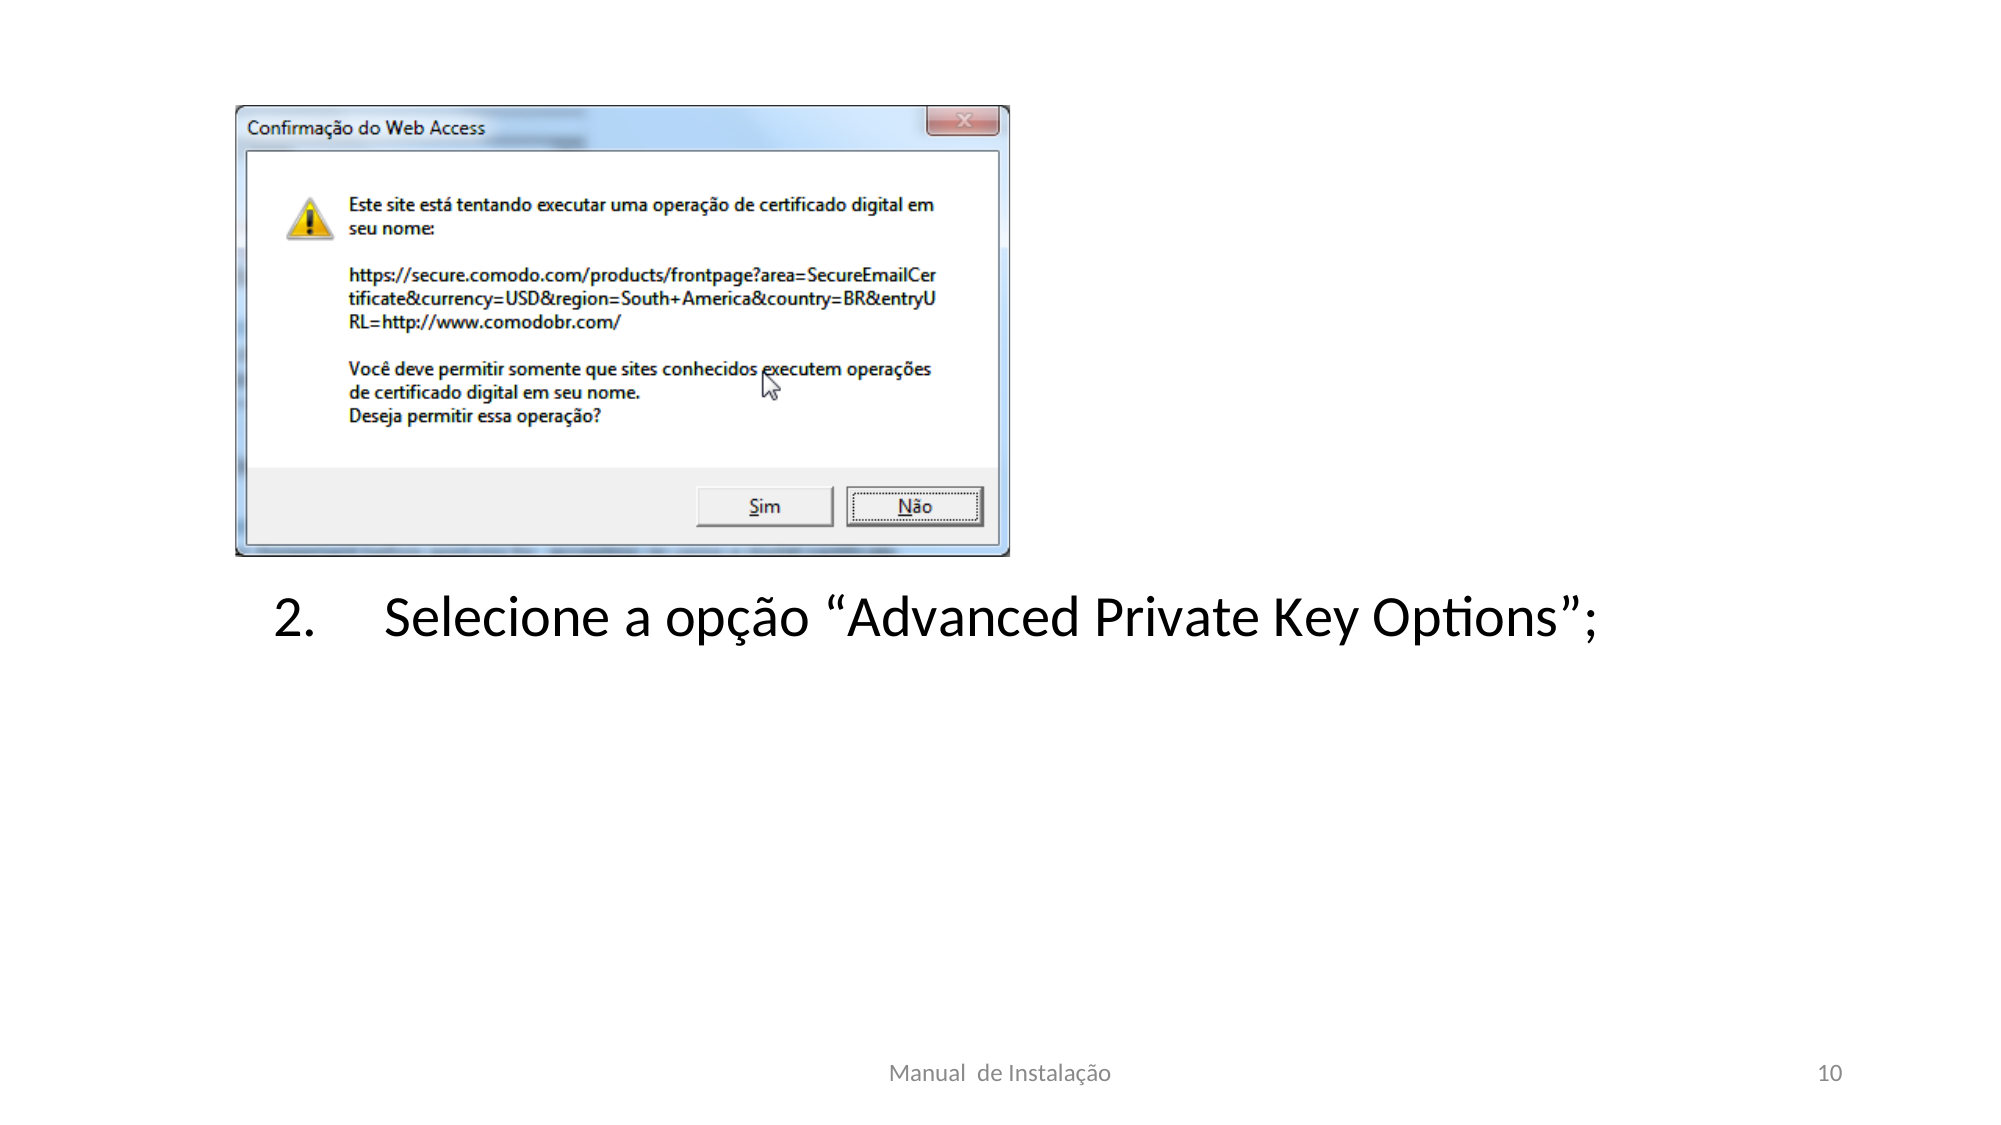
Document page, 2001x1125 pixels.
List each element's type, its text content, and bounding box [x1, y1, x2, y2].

list Selecione a opção “Advanced Private Key Options”; [273, 580, 1842, 651]
